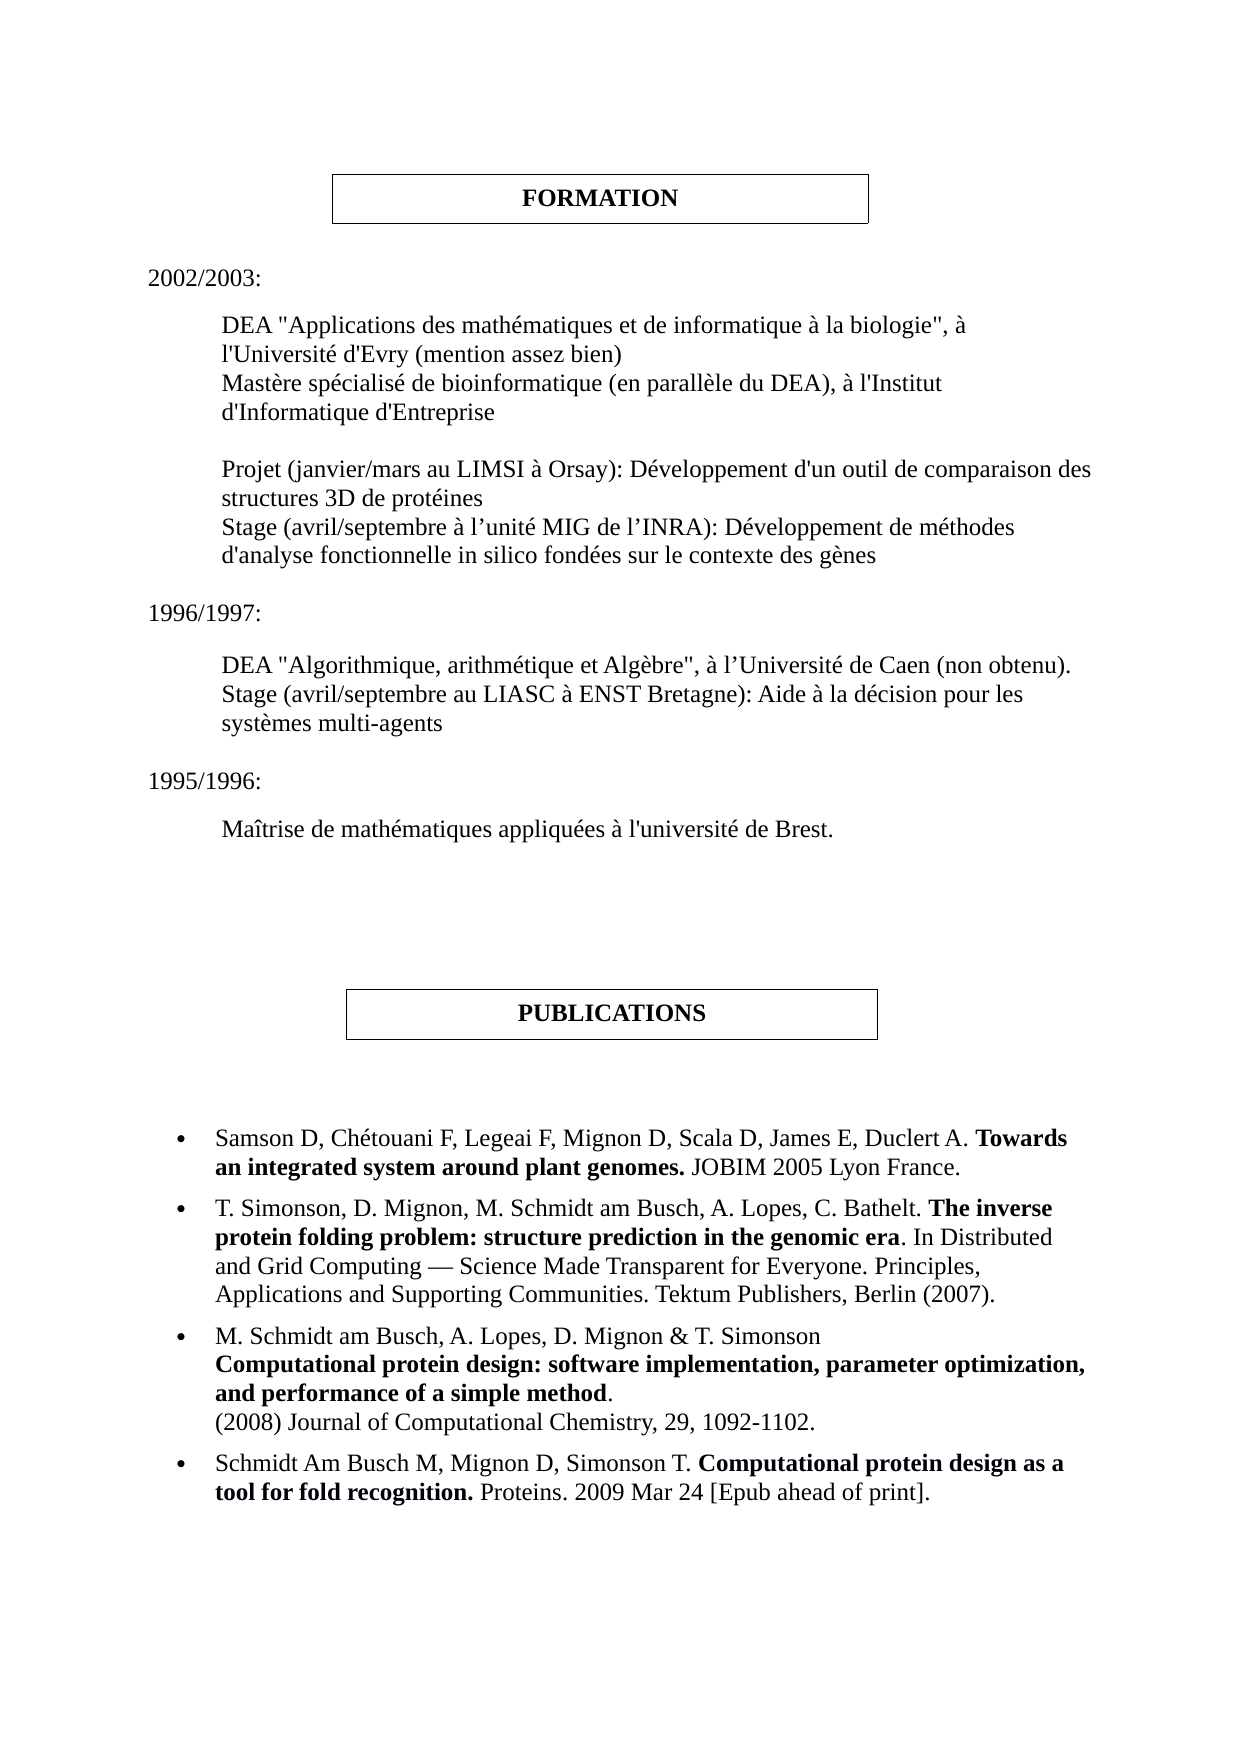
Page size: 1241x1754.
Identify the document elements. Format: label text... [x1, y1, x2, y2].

text Maîtrise de mathématiques appliquées à l'université de Brest. [148, 814, 1093, 842]
text 2002/2003: [148, 263, 1093, 291]
text Stage (avril/septembre au LIASC à ENST Bretagne): Aide à la décision pour les systèmes multi-agents [221, 679, 1093, 737]
text Mastère spécialisé de bioinformatique (en parallèle du DEA), à l'Institut d'Informatique d'Entreprise [221, 368, 1093, 426]
text 1996/1997: [148, 598, 1093, 627]
text DEA "Applications des mathématiques et de informatique à la biologie", à l'Université d'Evry (mention assez bien) [221, 311, 1093, 368]
text 1995/1996: [148, 766, 1093, 794]
subtitle DEA "Algorithmique, arithmétique et Algèbre", à l’Université de Caen (non obtenu). [148, 646, 1093, 679]
list T. Simonson, D. Mignon, M. Schmidt am Busch, A. Lopes, C. Bathelt. The inverse protein folding problem: structure prediction in the genomic era. In Distributed and Grid Computing — Science Made Transparent for Everyone. Principles, Applications and Supporting Communities. Tektum Publishers, Berlin (2007). [177, 1193, 1093, 1308]
text Projet (janvier/mars au LIMSI à Orsay): Développement d'un outil de comparaison des structures 3D de protéines [221, 454, 1093, 512]
list M. Schmidt am Busch, A. Lopes, D. Mignon & T. Simonson Computational protein design: software implementation, parameter optimization, and performance of a simple method. (2008) Journal of Computational Chemistry, 29, 1092-1102. [177, 1321, 1093, 1436]
text PUBLICATIONS [355, 998, 868, 1027]
text Stage (avril/septembre à l’unité MIG de l’INRA): Développement de méthodes d'analyse fonctionnelle in silico fondées sur le contexte des gènes [221, 512, 1093, 569]
text FORMATION [341, 183, 859, 212]
title Schmidt Am Busch M, Mignon D, Simonson T. Computational protein design as a tool for fold recognition. Proteins. 2009 Mar 24 [Epub ahead of print]. [177, 1448, 1093, 1506]
list Samson D, Chétouani F, Legeai F, Mignon D, Scala D, James E, Duclert A. Towards an integrated system around plant genomes. JOBIM 2005 Lyon France. [177, 1123, 1093, 1181]
